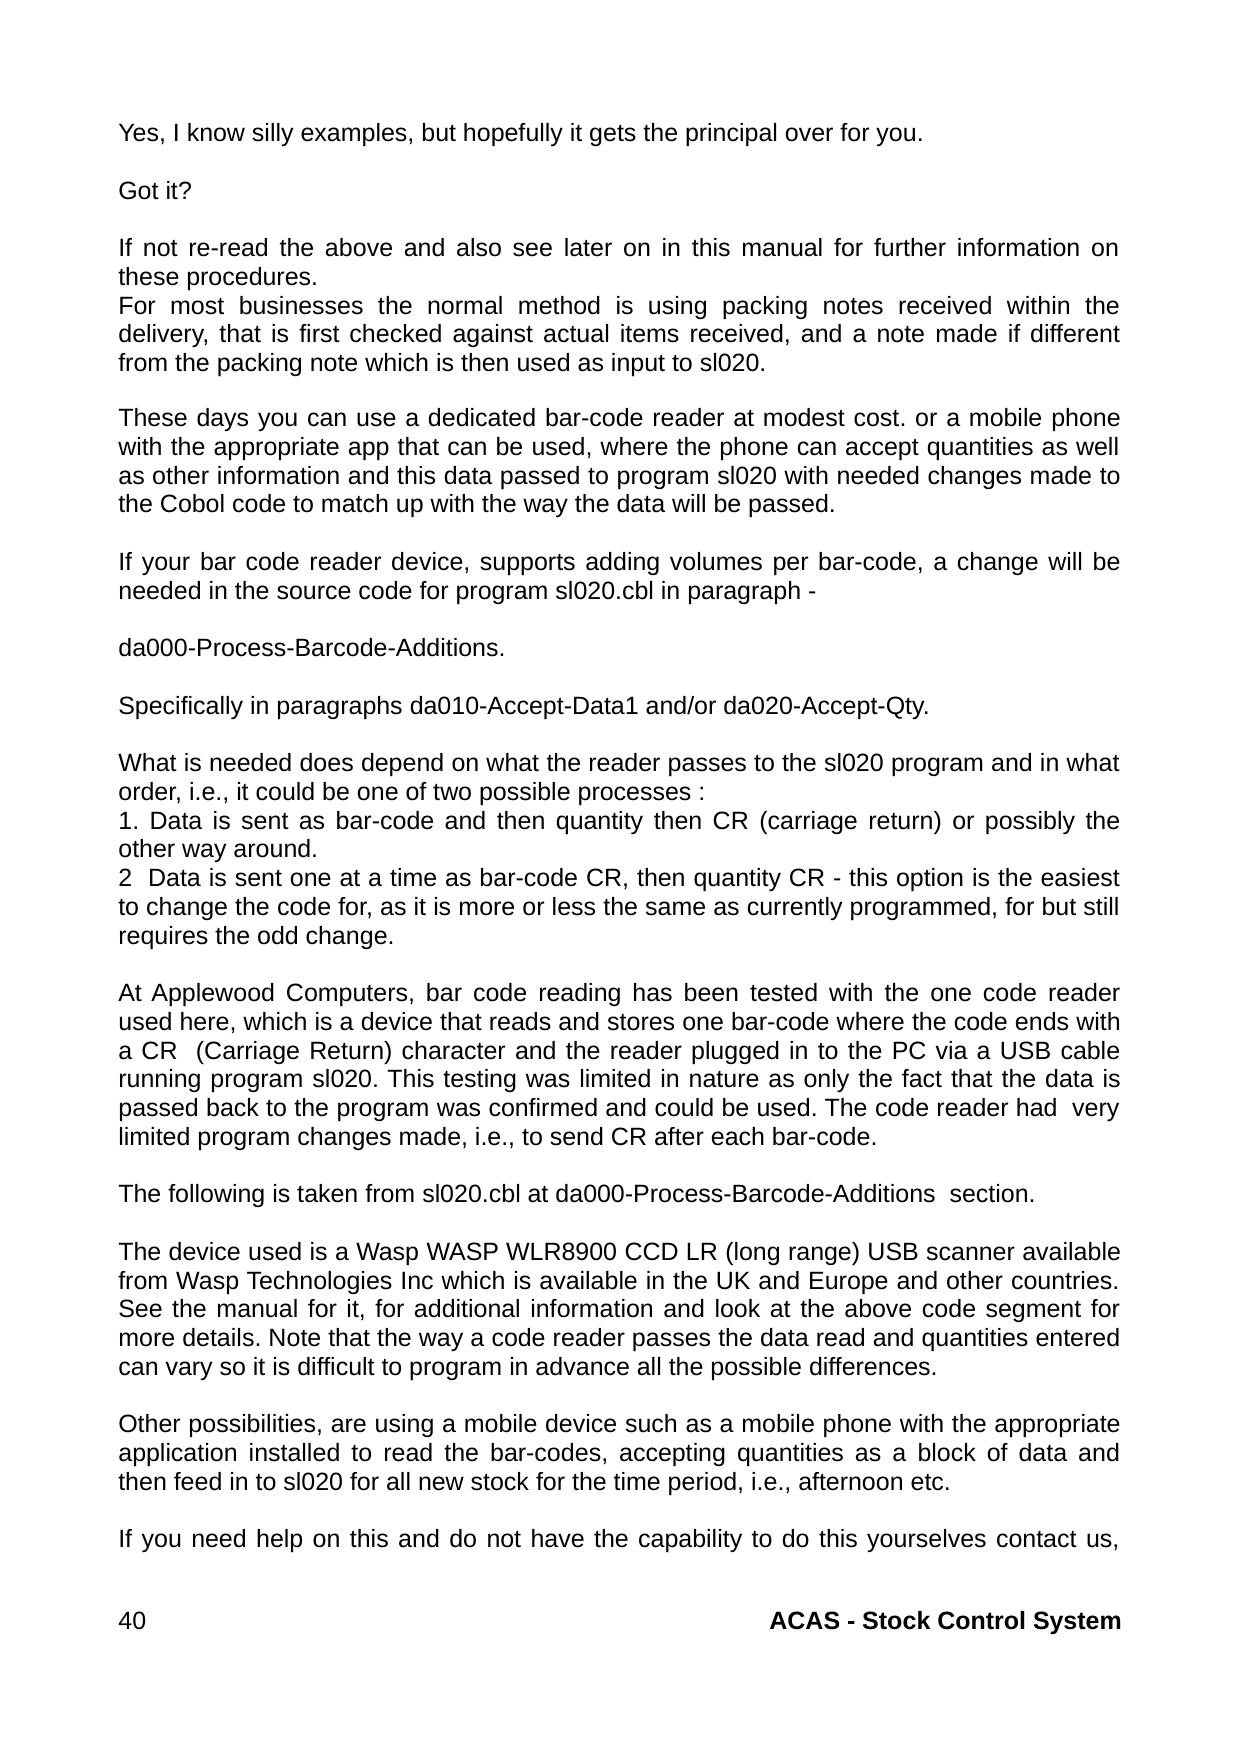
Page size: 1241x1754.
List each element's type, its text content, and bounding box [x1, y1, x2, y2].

text Specifically in paragraphs da010-Accept-Data1 and/or da020-Accept-Qty. [118, 691, 1122, 719]
text If your bar code reader device, supports adding volumes per bar-code, a change will be needed in the source code for program sl020.cbl in paragraph - [118, 547, 1122, 604]
text The device used is a Wasp WASP WLR8900 CCD LR (long range) USB scanner available from Wasp Technologies Inc which is available in the UK and Europe and other countries. See the manual for it, for additional information and look at the above code segment for more details. Note that the way a code reader passes the data read and quantities entered can vary so it is difficult to program in advance all the possible differences. [118, 1237, 1122, 1381]
text For most businesses the normal method is using packing notes received within the delivery, that is first checked against actual items received, and a note made if different from the packing note which is then used as input to sl020. [118, 291, 1122, 377]
text The following is taken from sl020.cbl at da000-Process-Barcode-Additions section. [118, 1179, 1122, 1208]
text 1. Data is sent as bar-code and then quantity then CR (carriage return) or possibly the other way around. [118, 806, 1122, 863]
text If you need help on this and do not have the capability to do this yourselves contact us, [118, 1524, 1122, 1553]
text If not re-read the above and also see later on in this manual for further information on these procedures. [118, 233, 1122, 291]
text da000-Process-Barcode-Additions. [118, 633, 1122, 662]
text Yes, I know silly examples, but hopefully it gets the principal over for you. [118, 118, 1122, 147]
text What is needed does depend on what the reader passes to the sl020 program and in what order, i.e., it could be one of two possible processes : [118, 748, 1122, 806]
text Other possibilities, are using a mobile device such as a mobile phone with the appropriate application installed to read the bar-codes, accepting quantities as a block of data and then feed in to sl020 for all new stock for the time period, i.e., afternoon etc. [118, 1409, 1122, 1496]
text Got it? [118, 176, 1122, 204]
text At Applewood Computers, bar code reading has been tested with the one code reader used here, which is a device that reads and stores one bar-code where the code ends with a CR (Carriage Return) character and the reader plugged in to the PC via a USB cable running program sl020. This testing was limited in nature as only the fact that the data is passed back to the program was confirmed and could be used. The code reader had very limited program changes made, i.e., to send CR after each bar-code. [118, 978, 1122, 1151]
text These days you can use a dedicated bar-code reader at modest cost. or a mobile phone with the appropriate app that can be used, where the phone can accept quantities as well as other information and this data passed to program sl020 with needed changes made to the Cobol code to match up with the way the data will be passed. [118, 403, 1122, 518]
text 2 Data is sent one at a time as bar-code CR, then quantity CR - this option is the easiest to change the code for, as it is more or less the same as currently programmed, for but still requires the odd change. [118, 863, 1122, 949]
